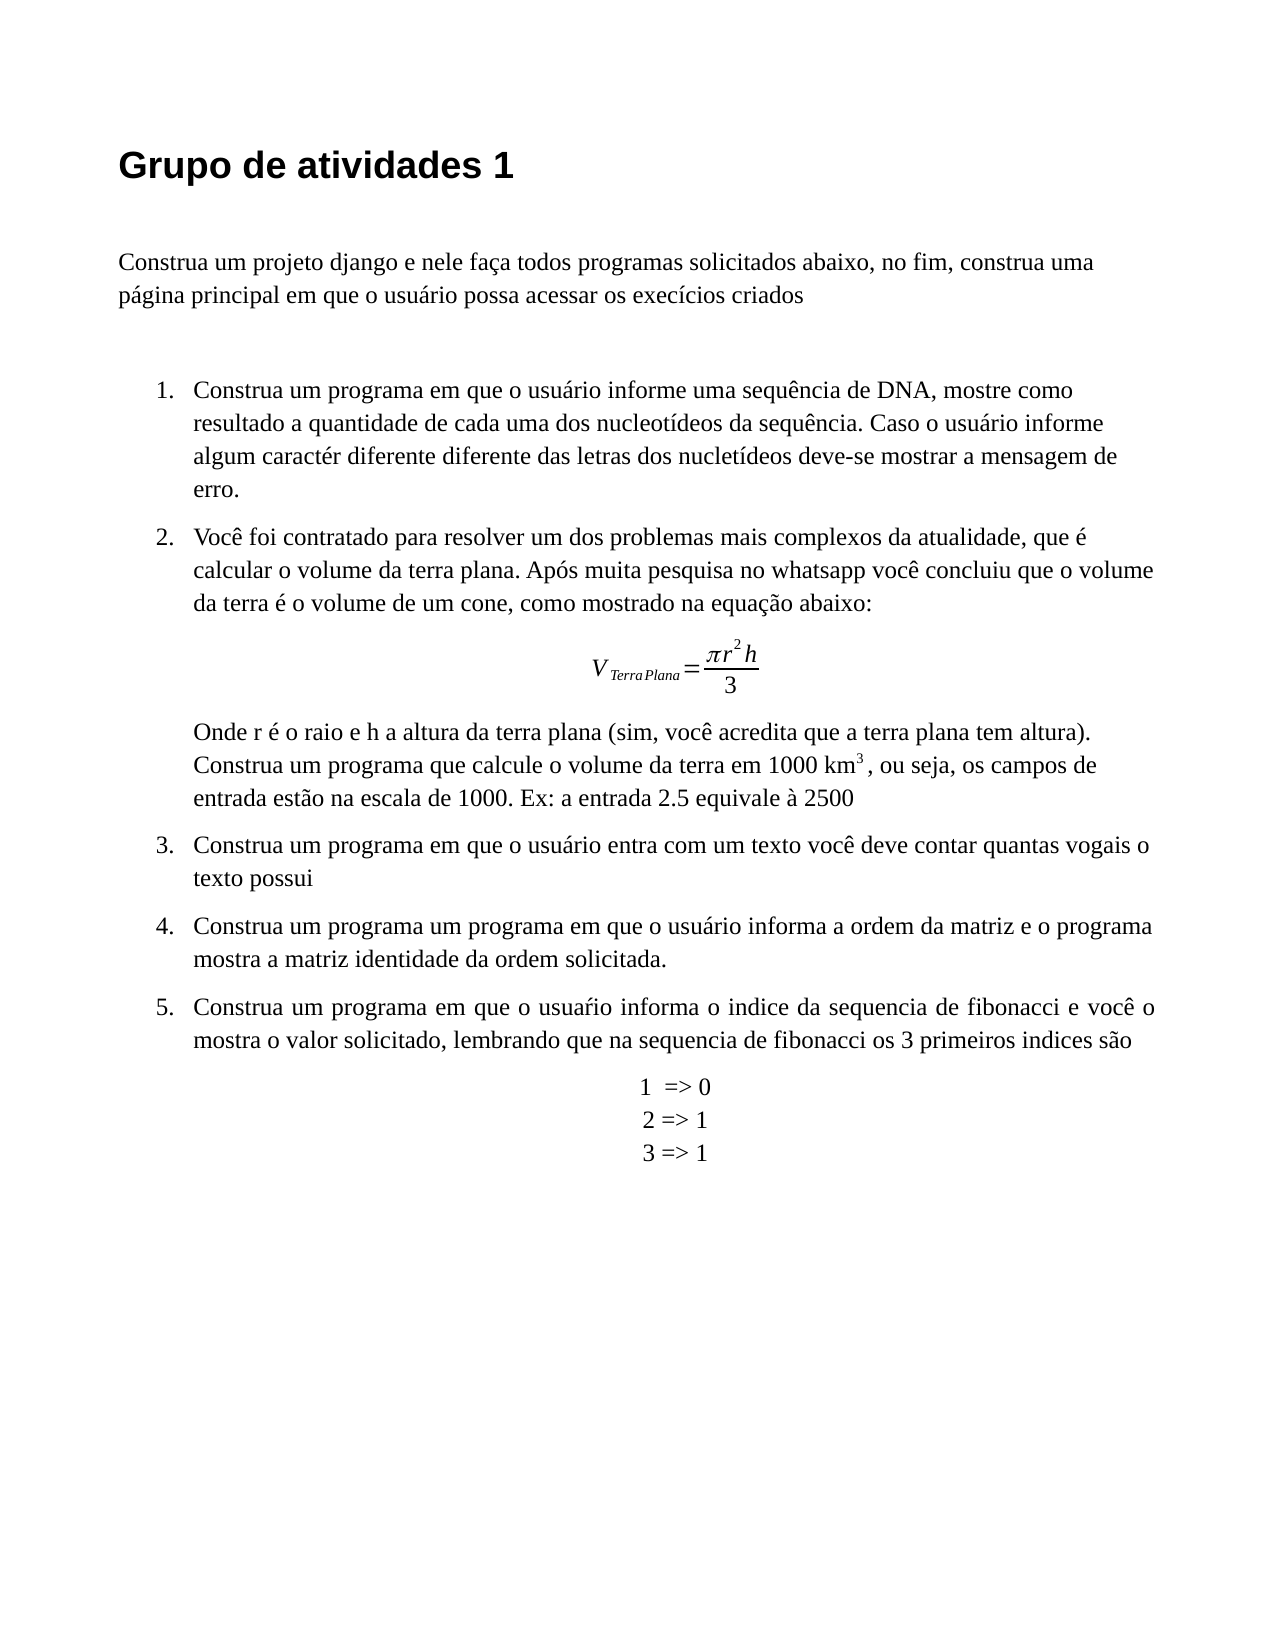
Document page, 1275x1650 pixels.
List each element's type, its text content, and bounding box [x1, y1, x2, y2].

list Construa um programa em que o usuário entra com um texto você deve contar quantas vogais o texto possui [156, 830, 1157, 892]
text Construa um projeto django e nele faça todos programas solicitados abaixo, no fim, construa uma página principal em que o usuário possa acessar os execícios criados [118, 247, 1157, 309]
list 1 => 0 2 => 1 3 => 1 [156, 1072, 1157, 1167]
subtitle Grupo de atividades 1 [118, 143, 1157, 187]
list Você foi contratado para resolver um dos problemas mais complexos da atualidade, que é calcular o volume da terra plana. Após muita pesquisa no whatsapp você concluiu que o volume da terra é o volume de um cone, como mostrado na equação abaixo: [156, 522, 1157, 617]
list Construa um programa em que o usuário informe uma sequência de DNA, mostre como resultado a quantidade de cada uma dos nucleotídeos da sequência. Caso o usuário informe algum caractér diferente diferente das letras dos nucletídeos deve-se mostrar a mensagem de erro. [156, 375, 1157, 503]
list Onde r é o raio e h a altura da terra plana (sim, você acredita que a terra plana tem altura). Construa um programa que calcule o volume da terra em 1000 km3 , ou seja, os campos de entrada estão na escala de 1000. Ex: a entrada 2.5 equivale à 2500 [156, 717, 1157, 812]
list Construa um programa em que o usuaŕio informa o indice da sequencia de fibonacci e você o mostra o valor solicitado, lembrando que na sequencia de fibonacci os 3 primeiros indices são [156, 992, 1157, 1053]
list Construa um programa um programa em que o usuário informa a ordem da matriz e o programa mostra a matriz identidade da ordem solicitada. [156, 911, 1157, 973]
